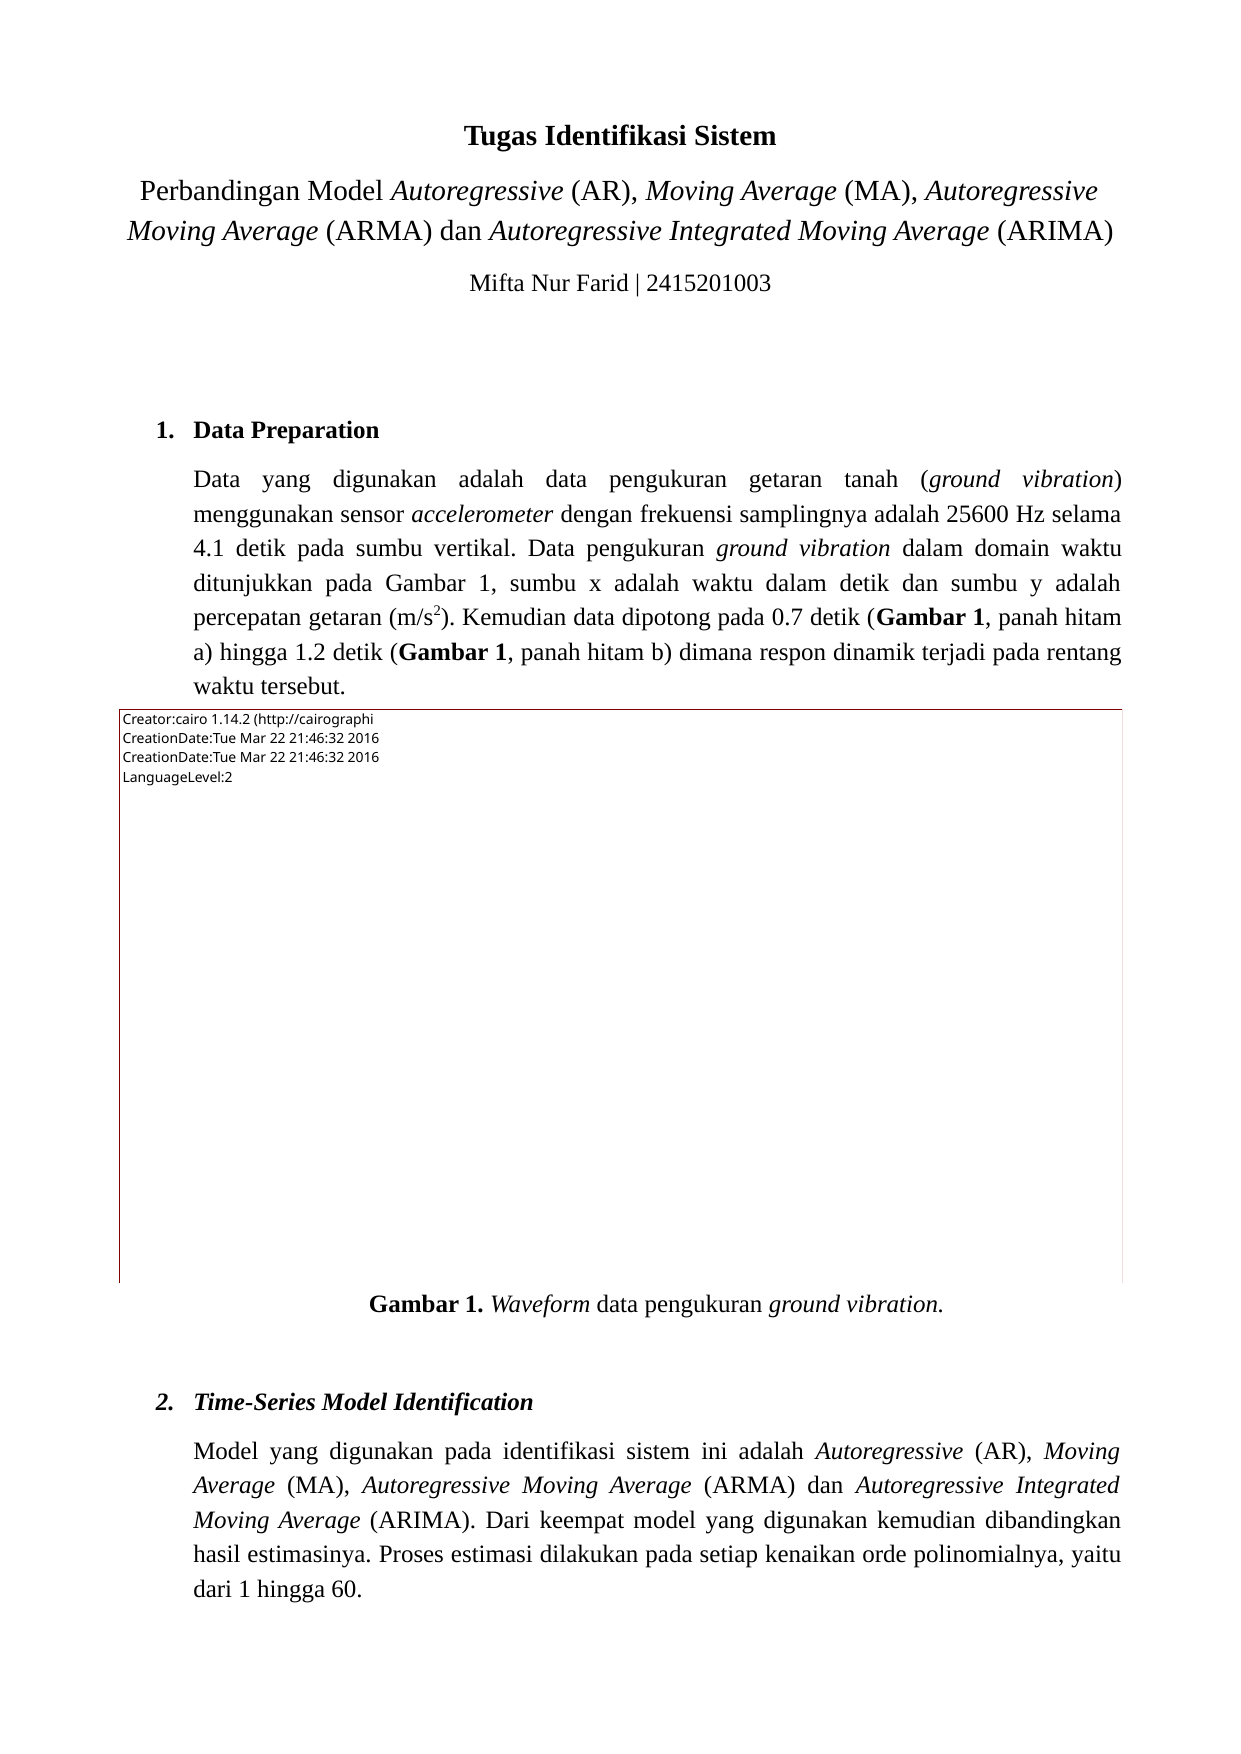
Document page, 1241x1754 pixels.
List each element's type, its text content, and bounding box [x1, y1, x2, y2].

list Data Preparation [156, 415, 1122, 444]
list Time-Series Model Identification [156, 1387, 1122, 1416]
text Mifta Nur Farid | 2415201003 [118, 268, 1122, 297]
list Gambar 1. Waveform data pengukuran ground vibration. [156, 720, 1122, 1317]
list Data yang digunakan adalah data pengukuran getaran tanah (ground vibration) menggunakan sensor accelerometer dengan frekuensi samplingnya adalah 25600 Hz selama 4.1 detik pada sumbu vertikal. Data pengukuran ground vibration dalam domain waktu ditunjukkan pada Gambar 1, sumbu x adalah waktu dalam detik dan sumbu y adalah percepatan getaran (m/s2). Kemudian data dipotong pada 0.7 detik (Gambar 1, panah hitam a) hingga 1.2 detik (Gambar 1, panah hitam b) dimana respon dinamik terjadi pada rentang waktu tersebut. [156, 464, 1122, 700]
list Model yang digunakan pada identifikasi sistem ini adalah Autoregressive (AR), Moving Average (MA), Autoregressive Moving Average (ARMA) dan Autoregressive Integrated Moving Average (ARIMA). Dari keempat model yang digunakan kemudian dibandingkan hasil estimasinya. Proses estimasi dilakukan pada setiap kenaikan orde polinomialnya, yaitu dari 1 hingga 60. [156, 1436, 1122, 1603]
text Perbandingan Model Autoregressive (AR), Moving Average (MA), Autoregressive Moving Average (ARMA) dan Autoregressive Integrated Moving Average (ARIMA) [118, 173, 1122, 247]
text Tugas Identifikasi Sistem [118, 118, 1122, 152]
